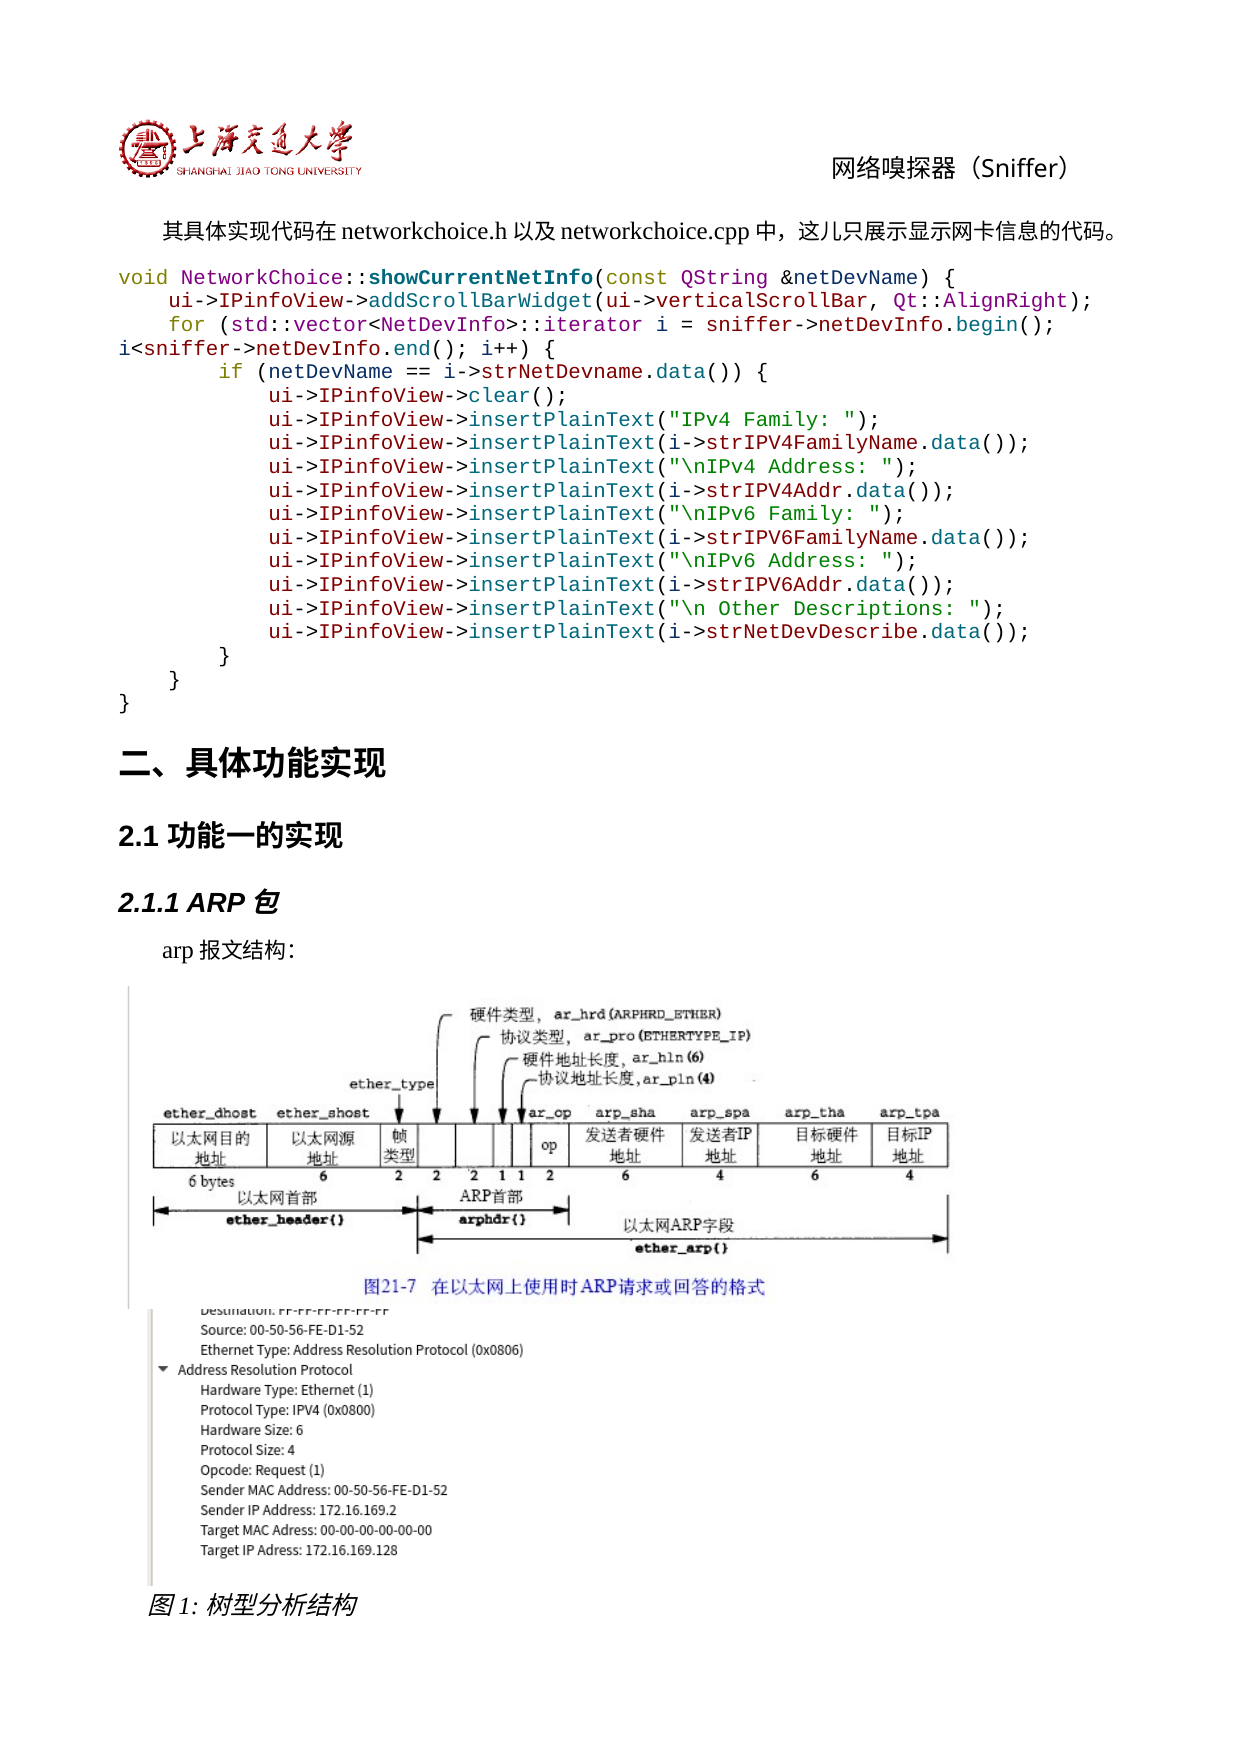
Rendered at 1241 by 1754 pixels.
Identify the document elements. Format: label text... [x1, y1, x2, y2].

text ui->IPinfoView->insertPlainText(i->strIPV6FamilyName.data()); [118, 527, 1122, 551]
text } [118, 669, 1122, 692]
text ui->IPinfoView->insertPlainText("\nIPv6 Family: "); [118, 503, 1122, 527]
text ui->IPinfoView->insertPlainText("\nIPv4 Address: "); [118, 456, 1122, 479]
text for (std::vector<NetDevInfo>::iterator i = sniffer->netDevInfo.begin(); i<sniffer->netDevInfo.end(); i++) { [118, 314, 1122, 361]
text ui->IPinfoView->insertPlainText(i->strIPV6Addr.data()); [118, 574, 1122, 598]
subtitle 2.1.1 ARP包 [118, 880, 1122, 920]
text ui->IPinfoView->insertPlainText(i->strIPV4Addr.data()); [118, 479, 1122, 503]
text ui->IPinfoView->insertPlainText("\n Other Descriptions: "); [118, 598, 1122, 621]
text ui->IPinfoView->addScrollBarWidget(ui->verticalScrollBar, Qt::AlignRight); [118, 290, 1122, 314]
subtitle 二、具体功能实现 [118, 737, 1122, 785]
text 图 1: 树型分析结构 [147, 1309, 568, 1622]
picture [118, 118, 362, 178]
text } [118, 645, 1122, 669]
text } [118, 692, 1122, 716]
text void NetworkChoice::showCurrentNetInfo(const QString &netDevName) { [118, 267, 1122, 290]
picture [115, 986, 1142, 1586]
text arp报文结构： [118, 933, 1122, 964]
text ui->IPinfoView->insertPlainText("\nIPv6 Address: "); [118, 551, 1122, 574]
text ui->IPinfoView->insertPlainText(i->strNetDevDescribe.data()); [118, 621, 1122, 645]
text ui->IPinfoView->insertPlainText("IPv4 Family: "); [118, 409, 1122, 432]
text ui->IPinfoView->clear(); [118, 385, 1122, 409]
text if (netDevName == i->strNetDevname.data()) { [118, 361, 1122, 385]
text ui->IPinfoView->insertPlainText(i->strIPV4FamilyName.data()); [118, 432, 1122, 456]
text 其具体实现代码在networkchoice.h以及networkchoice.cpp中，这儿只展示显示网卡信息的代码。 [118, 214, 1122, 246]
subtitle 2.1 功能一的实现 [118, 812, 1122, 855]
